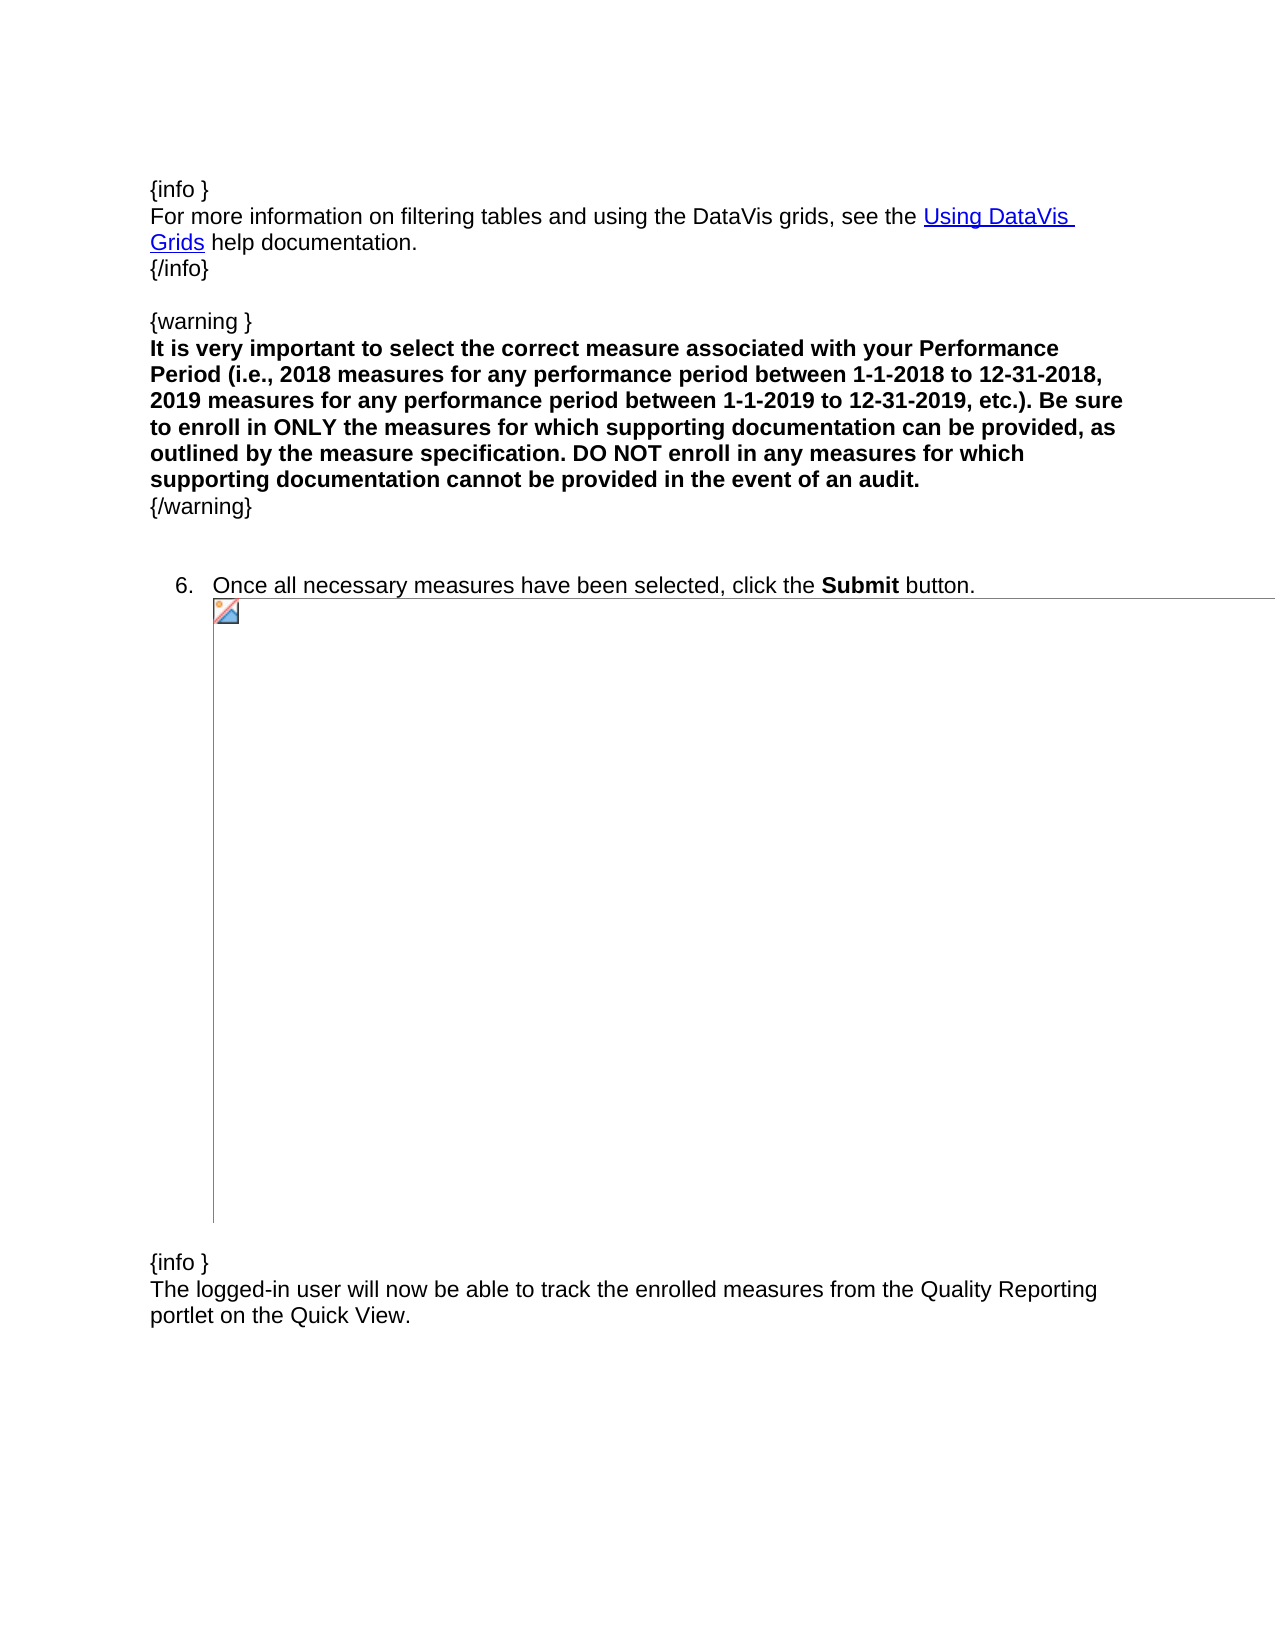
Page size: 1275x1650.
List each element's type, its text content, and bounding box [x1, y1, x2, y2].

text {warning } It is very important to select the correct measure associated with your Performance Period (i.e., 2018 measures for any performance period between 1-1-2018 to 12-31-2018, 2019 measures for any performance period between 1-1-2019 to 12-31-2019, etc.). Be sure to enroll in ONLY the measures for which supporting documentation can be provided, as outlined by the measure specification. DO NOT enroll in any measures for which supporting documentation cannot be provided in the event of an audit. {/warning} [150, 282, 1125, 572]
list [175, 150, 1125, 176]
list Once all necessary measures have been selected, click the Submit button. [175, 572, 1125, 1249]
text {info } The logged-in user will now be able to track the enrolled measures from the Quality Reporting portlet on the Quick View. [150, 1249, 1125, 1328]
text {info } For more information on filtering tables and using the DataVis grids, see the Using DataVis Grids help documentation. {/info} [150, 176, 1125, 282]
